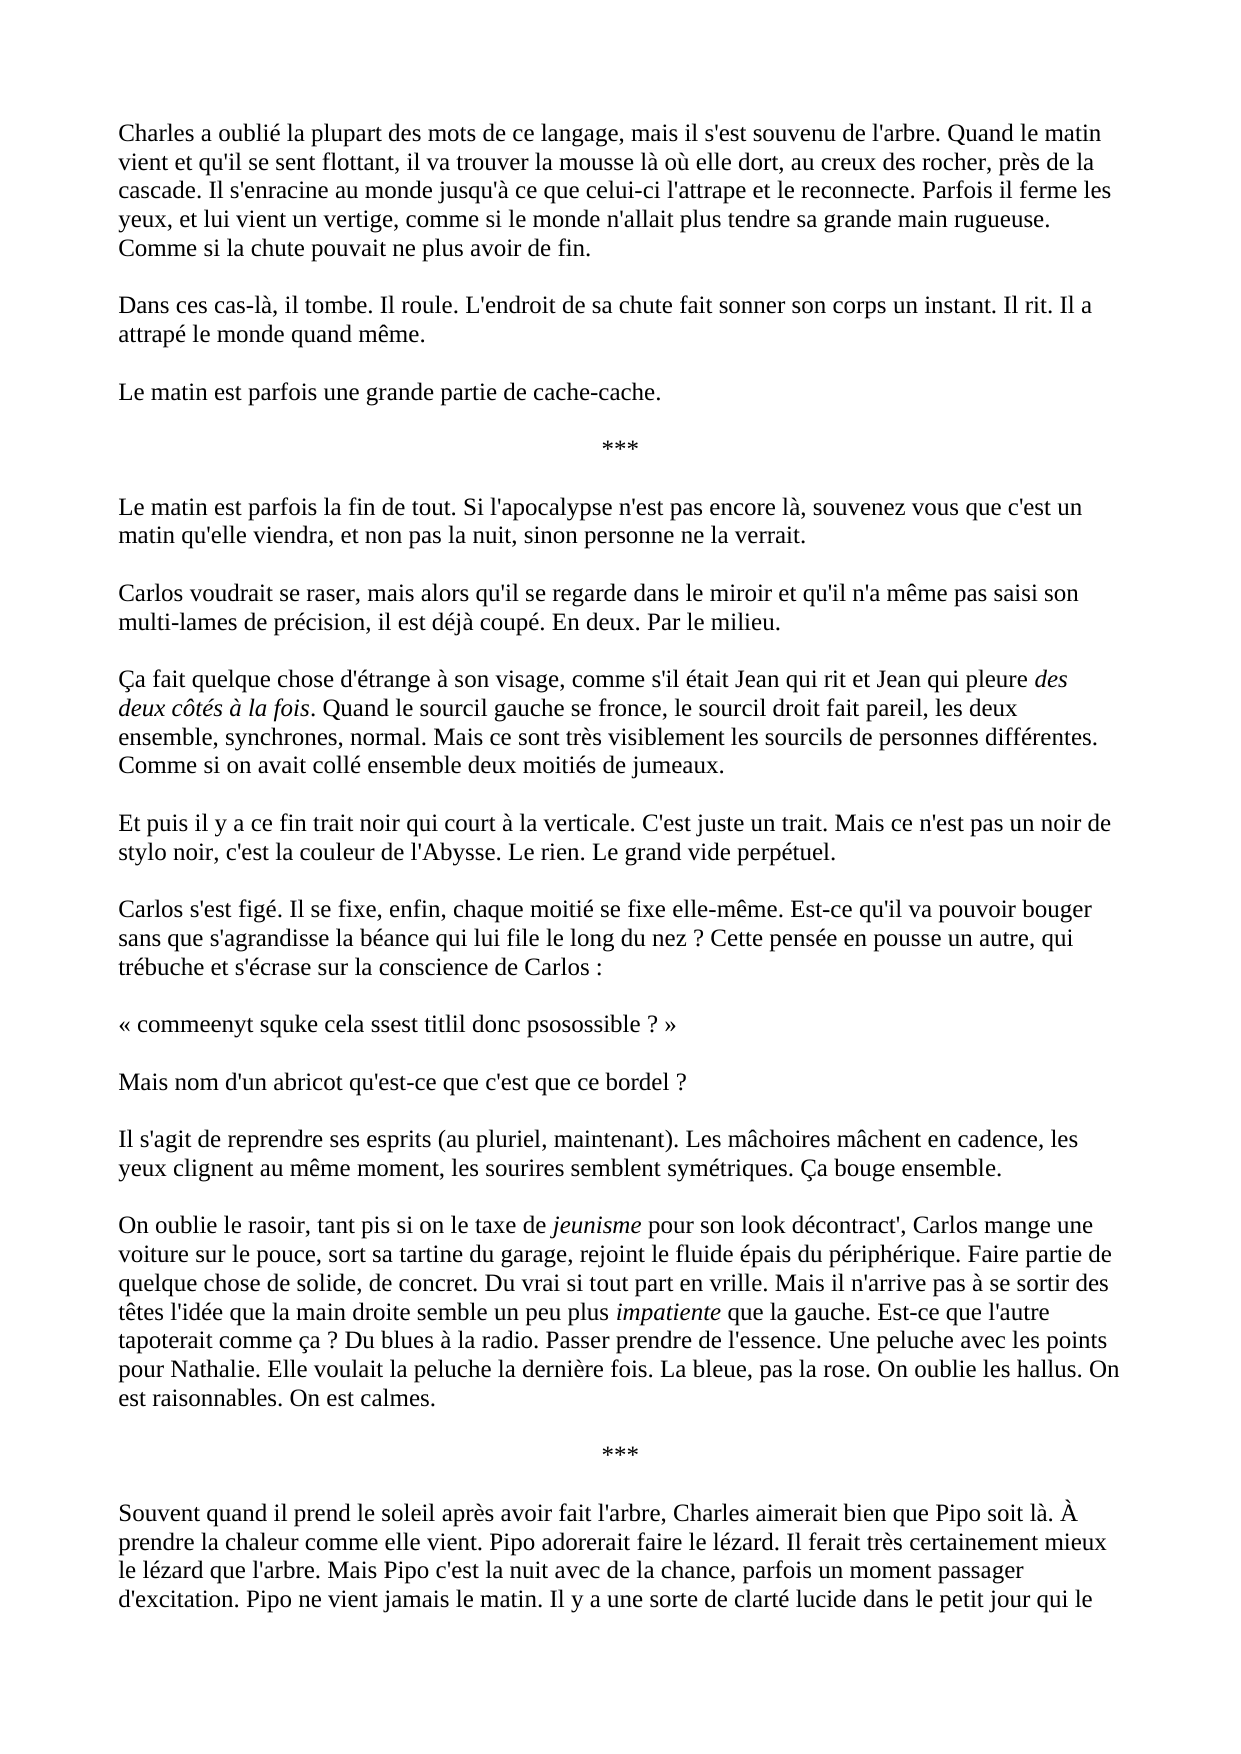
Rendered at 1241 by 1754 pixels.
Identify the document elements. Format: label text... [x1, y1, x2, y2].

text *** [118, 434, 1122, 463]
text Ça fait quelque chose d'étrange à son visage, comme s'il était Jean qui rit et Jean qui pleure des deux côtés à la fois. Quand le sourcil gauche se fronce, le sourcil droit fait pareil, les deux ensemble, synchrones, normal. Mais ce sont très visiblement les sourcils de personnes différentes. Comme si on avait collé ensemble deux moitiés de jumeaux. [118, 664, 1122, 779]
text Le matin est parfois la fin de tout. Si l'apocalypse n'est pas encore là, souvenez vous que c'est un matin qu'elle viendra, et non pas la nuit, sinon personne ne la verrait. [118, 492, 1122, 549]
text Et puis il y a ce fin trait noir qui court à la verticale. C'est juste un trait. Mais ce n'est pas un noir de stylo noir, c'est la couleur de l'Abysse. Le rien. Le grand vide perpétuel. [118, 808, 1122, 866]
text *** [118, 1441, 1122, 1469]
text Carlos s'est figé. Il se fixe, enfin, chaque moitié se fixe elle-même. Est-ce qu'il va pouvoir bouger sans que s'agrandisse la béance qui lui file le long du nez ? Cette pensée en pousse un autre, qui trébuche et s'écrase sur la conscience de Carlos : [118, 894, 1122, 981]
text Il s'agit de reprendre ses esprits (au pluriel, maintenant). Les mâchoires mâchent en cadence, les yeux clignent au même moment, les sourires semblent symétriques. Ça bouge ensemble. [118, 1124, 1122, 1182]
text On oublie le rasoir, tant pis si on le taxe de jeunisme pour son look décontract', Carlos mange une voiture sur le pouce, sort sa tartine du garage, rejoint le fluide épais du périphérique. Faire partie de quelque chose de solide, de concret. Du vrai si tout part en vrille. Mais il n'arrive pas à se sortir des têtes l'idée que la main droite semble un peu plus impatiente que la gauche. Est-ce que l'autre tapoterait comme ça ? Du blues à la radio. Passer prendre de l'essence. Une peluche avec les points pour Nathalie. Elle voulait la peluche la dernière fois. La bleue, pas la rose. On oublie les hallus. On est raisonnables. On est calmes. [118, 1211, 1122, 1412]
text Mais nom d'un abricot qu'est-ce que c'est que ce bordel ? [118, 1067, 1122, 1096]
text Charles a oublié la plupart des mots de ce langage, mais il s'est souvenu de l'arbre. Quand le matin vient et qu'il se sent flottant, il va trouver la mousse là où elle dort, au creux des rocher, près de la cascade. Il s'enracine au monde jusqu'à ce que celui-ci l'attrape et le reconnecte. Parfois il ferme les yeux, et lui vient un vertige, comme si le monde n'allait plus tendre sa grande main rugueuse. Comme si la chute pouvait ne plus avoir de fin. [118, 118, 1122, 262]
text Souvent quand il prend le soleil après avoir fait l'arbre, Charles aimerait bien que Pipo soit là. À prendre la chaleur comme elle vient. Pipo adorerait faire le lézard. Il ferait très certainement mieux le lézard que l'arbre. Mais Pipo c'est la nuit avec de la chance, parfois un moment passager d'excitation. Pipo ne vient jamais le matin. Il y a une sorte de clarté lucide dans le petit jour qui le [118, 1498, 1122, 1613]
text Le matin est parfois une grande partie de cache-cache. [118, 377, 1122, 406]
text Dans ces cas-là, il tombe. Il roule. L'endroit de sa chute fait sonner son corps un instant. Il rit. Il a attrapé le monde quand même. [118, 291, 1122, 348]
text Carlos voudrait se raser, mais alors qu'il se regarde dans le miroir et qu'il n'a même pas saisi son multi-lames de précision, il est déjà coupé. En deux. Par le milieu. [118, 578, 1122, 636]
text « commeenyt squke cela ssest titlil donc psosossible ? » [118, 1009, 1122, 1038]
